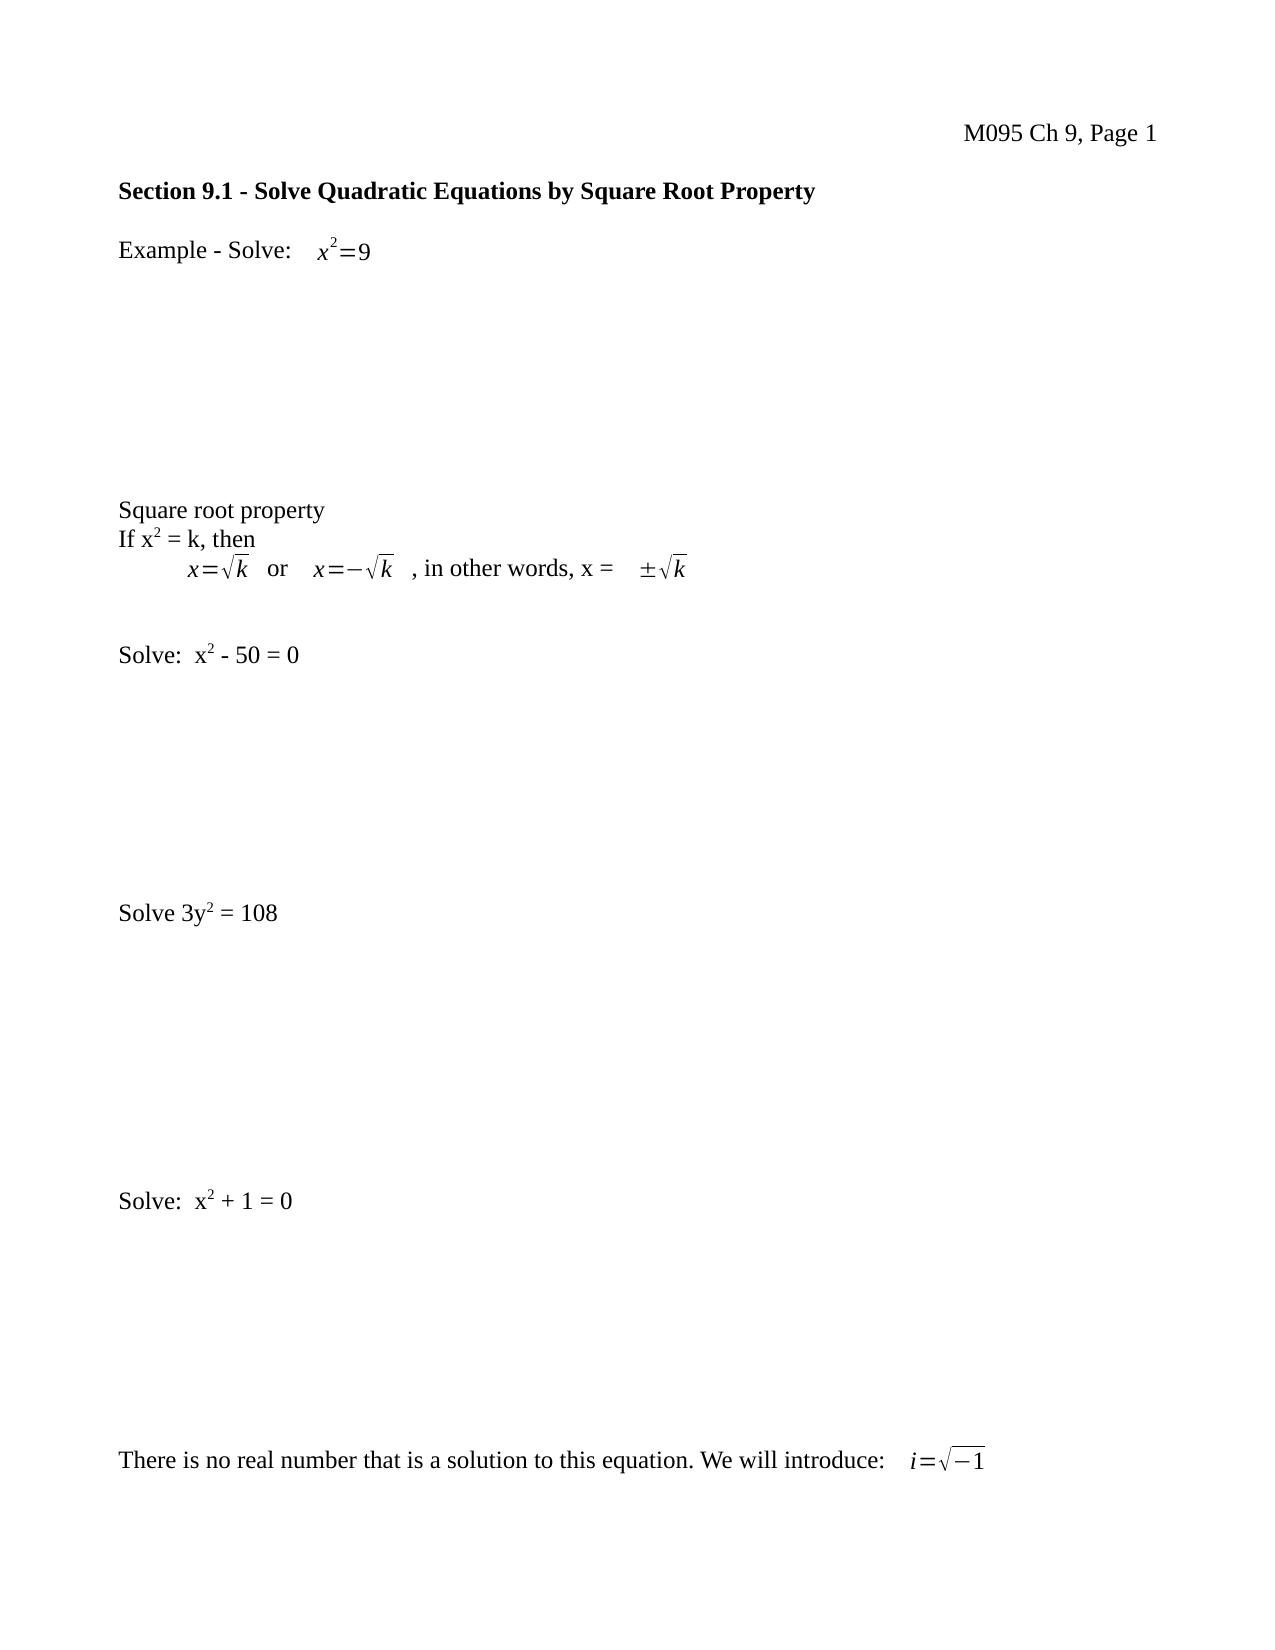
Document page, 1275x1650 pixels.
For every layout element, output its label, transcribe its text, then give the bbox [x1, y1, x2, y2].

text Solve 3y2 = 108 [118, 898, 1157, 927]
text There is no real number that is a solution to this equation. We will introduce: [118, 1445, 1157, 1474]
text Square root property [118, 495, 1157, 524]
text If x2 = k, then [118, 524, 1157, 552]
text or , in other words, x = [118, 552, 1157, 582]
text Solve: x2 + 1 = 0 [118, 1186, 1157, 1215]
text Solve: x2 - 50 = 0 [118, 640, 1157, 668]
text Example - Solve: [118, 234, 1157, 265]
text Section 9.1 - Solve Quadratic Equations by Square Root Property [118, 176, 1157, 205]
